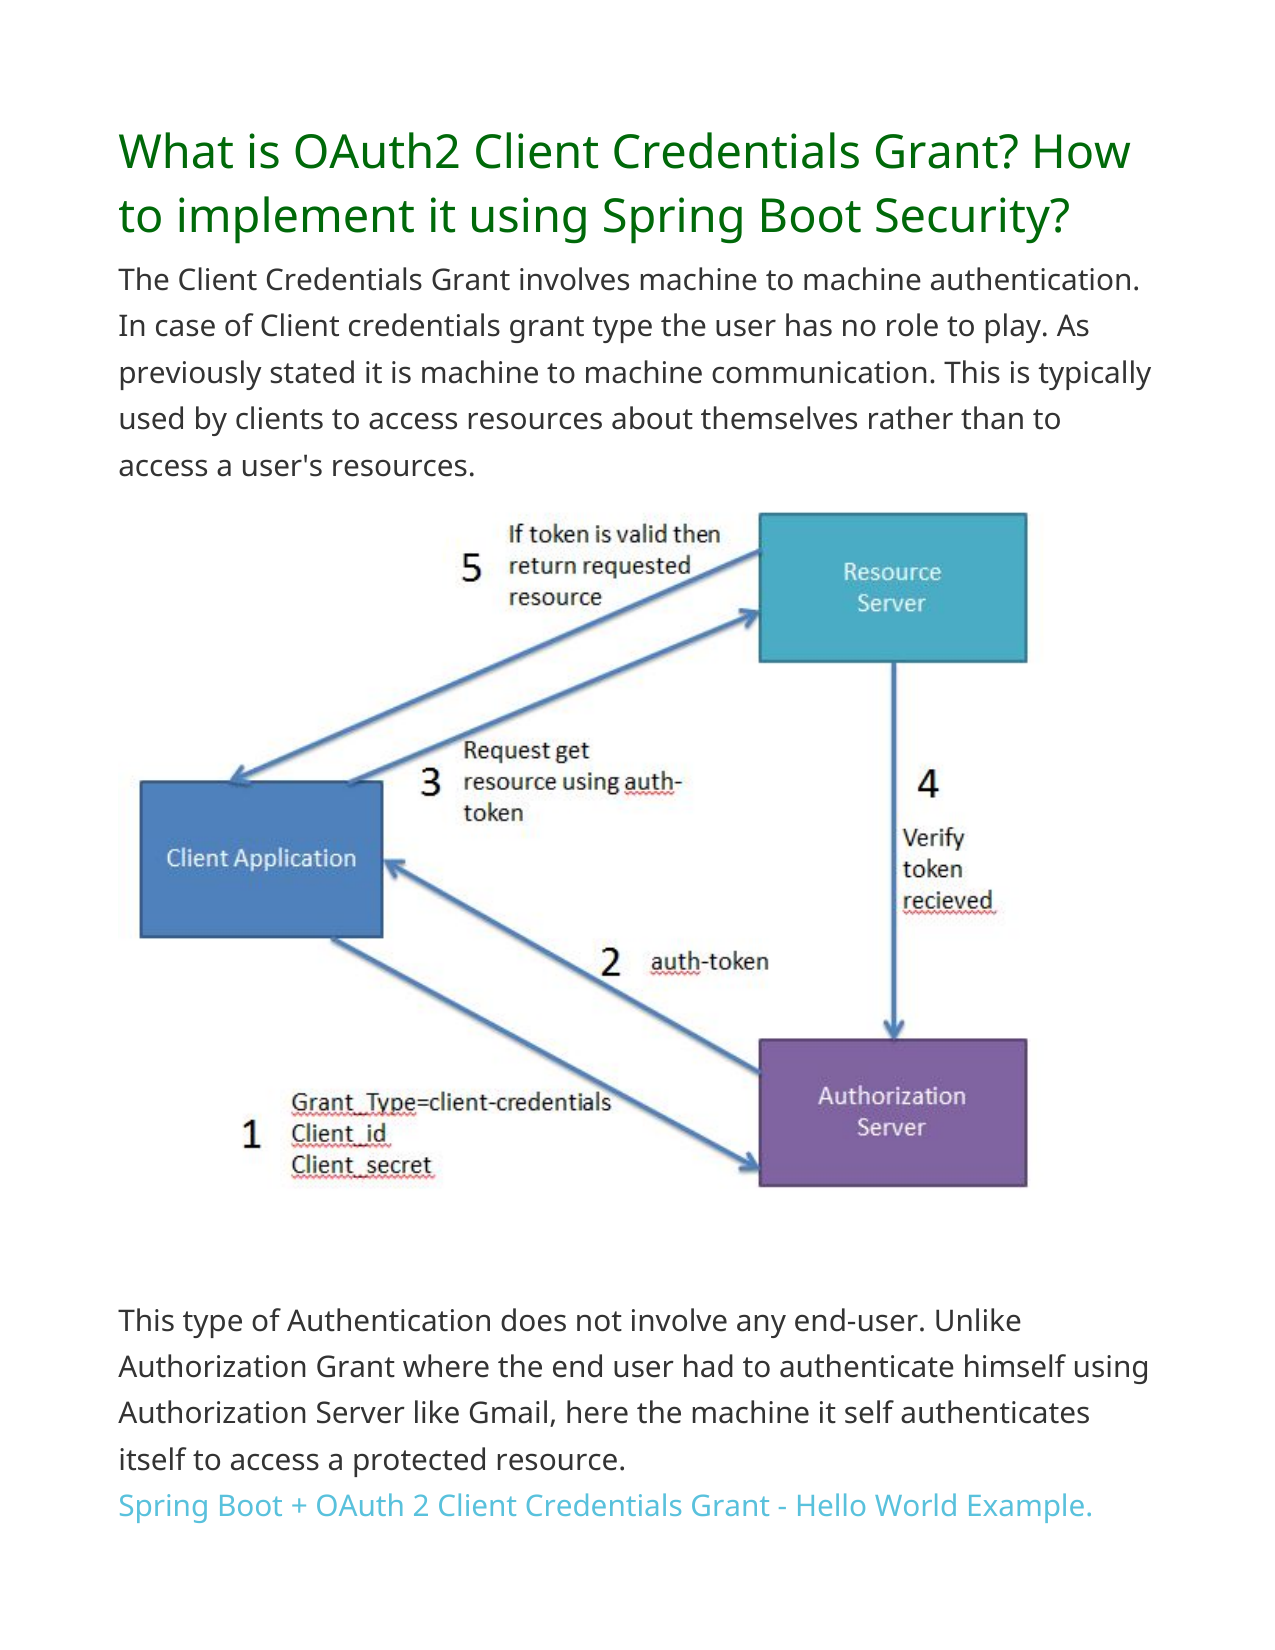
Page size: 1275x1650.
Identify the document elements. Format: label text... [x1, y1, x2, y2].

picture [118, 488, 1045, 1203]
text This type of Authentication does not involve any end-user. Unlike Authorization Grant where the end user had to authenticate himself using Authorization Server like Gmail, here the machine it self authenticates itself to access a protected resource. Spring Boot + OAuth 2 Client Credentials Grant - Hello World Example. [118, 1299, 1157, 1525]
subtitle What is OAuth2 Client Credentials Grant? How to implement it using Spring Boot Security? [118, 118, 1157, 246]
text The Client Credentials Grant involves machine to machine authentication. In case of Client credentials grant type the user has no role to play. As previously stated it is machine to machine communication. This is typically used by clients to access resources about themselves rather than to access a user's resources. [118, 258, 1157, 1203]
